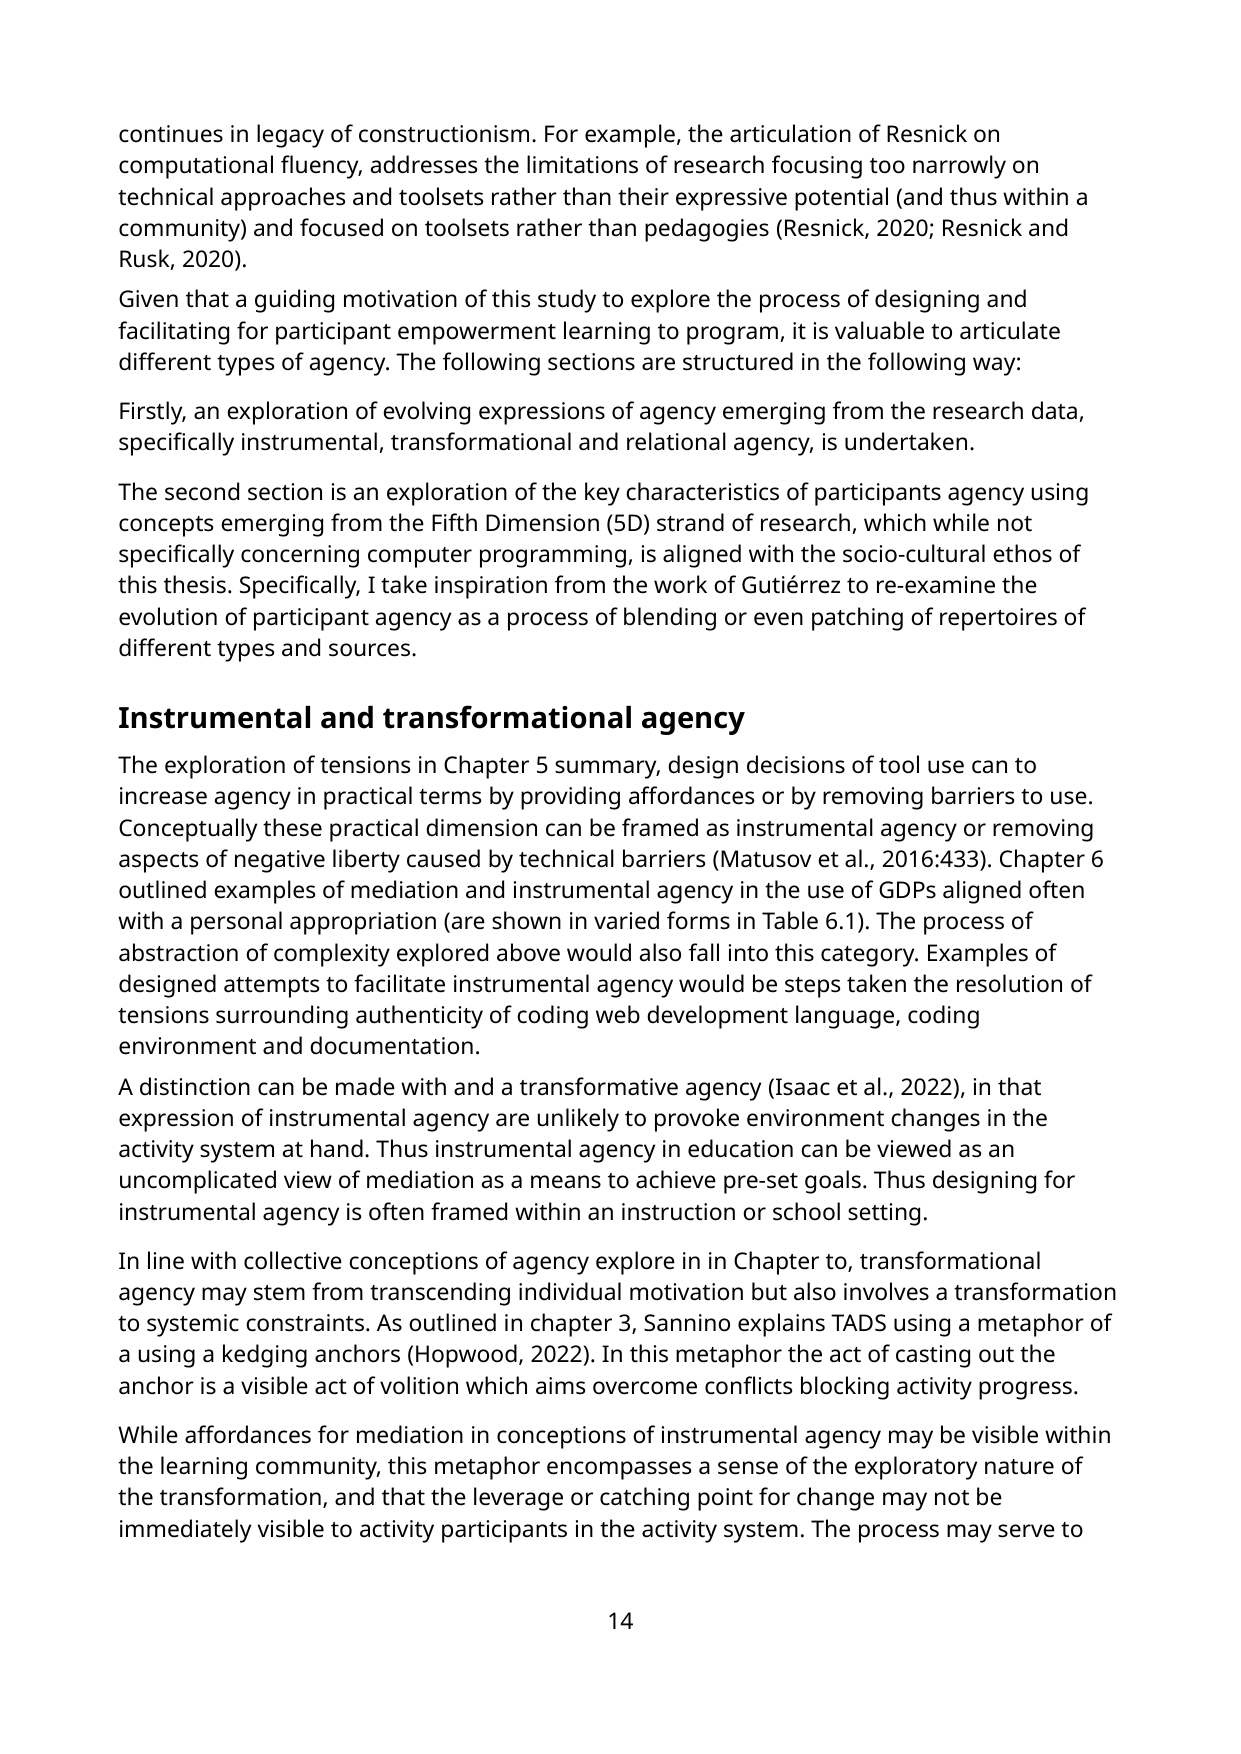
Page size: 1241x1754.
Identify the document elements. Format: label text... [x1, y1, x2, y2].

text The exploration of tensions in Chapter 5 summary, design decisions of tool use can to increase agency in practical terms by providing affordances or by removing barriers to use. Conceptually these practical dimension can be framed as instrumental agency or removing aspects of negative liberty caused by technical barriers (Matusov et al., 2016:433). Chapter 6 outlined examples of mediation and instrumental agency in the use of GDPs aligned often with a personal appropriation (are shown in varied forms in Table 6.1). The process of abstraction of complexity explored above would also fall into this category. Examples of designed attempts to facilitate instrumental agency would be steps taken the resolution of tensions surrounding authenticity of coding web development language, coding environment and documentation. [118, 749, 1122, 1062]
text While affordances for mediation in conceptions of instrumental agency may be visible within the learning community, this metaphor encompasses a sense of the exploratory nature of the transformation, and that the leverage or catching point for change may not be immediately visible to activity participants in the activity system. The process may serve to [118, 1419, 1122, 1544]
text Given that a guiding motivation of this study to explore the process of designing and facilitating for participant empowerment learning to program, it is valuable to articulate different types of agency. The following sections are structured in the following way: [118, 283, 1122, 377]
text continues in legacy of constructionism. For example, the articulation of Resnick on computational fluency, addresses the limitations of research focusing too narrowly on technical approaches and toolsets rather than their expressive potential (and thus within a community) and focused on toolsets rather than pedagogies (Resnick, 2020; Resnick and Rusk, 2020). [118, 118, 1122, 274]
text A distinction can be made with and a transformative agency (Isaac et al., 2022), in that expression of instrumental agency are unlikely to provoke environment changes in the activity system at hand. Thus instrumental agency in education can be viewed as an uncomplicated view of mediation as a means to achieve pre-set goals. Thus designing for instrumental agency is often framed within an instruction or school setting. [118, 1071, 1122, 1227]
text Firstly, an exploration of evolving expressions of agency emerging from the research data, specifically instrumental, transformational and relational agency, is undertaken. [118, 395, 1122, 457]
text In line with collective conceptions of agency explore in in Chapter to, transformational agency may stem from transcending individual motivation but also involves a transformation to systemic constraints. As outlined in chapter 3, Sannino explains TADS using a metaphor of a using a kedging anchors (Hopwood, 2022). In this metaphor the act of casting out the anchor is a visible act of volition which aims overcome conflicts blocking activity progress. [118, 1245, 1122, 1401]
subtitle Instrumental and transformational agency [118, 697, 1122, 737]
text The second section is an exploration of the key characteristics of participants agency using concepts emerging from the Fifth Dimension (5D) strand of research, which while not specifically concerning computer programming, is aligned with the socio-cultural ethos of this thesis. Specifically, I take inspiration from the work of Gutiérrez to re-examine the evolution of participant agency as a process of blending or even patching of repertoires of different types and sources. [118, 475, 1122, 663]
